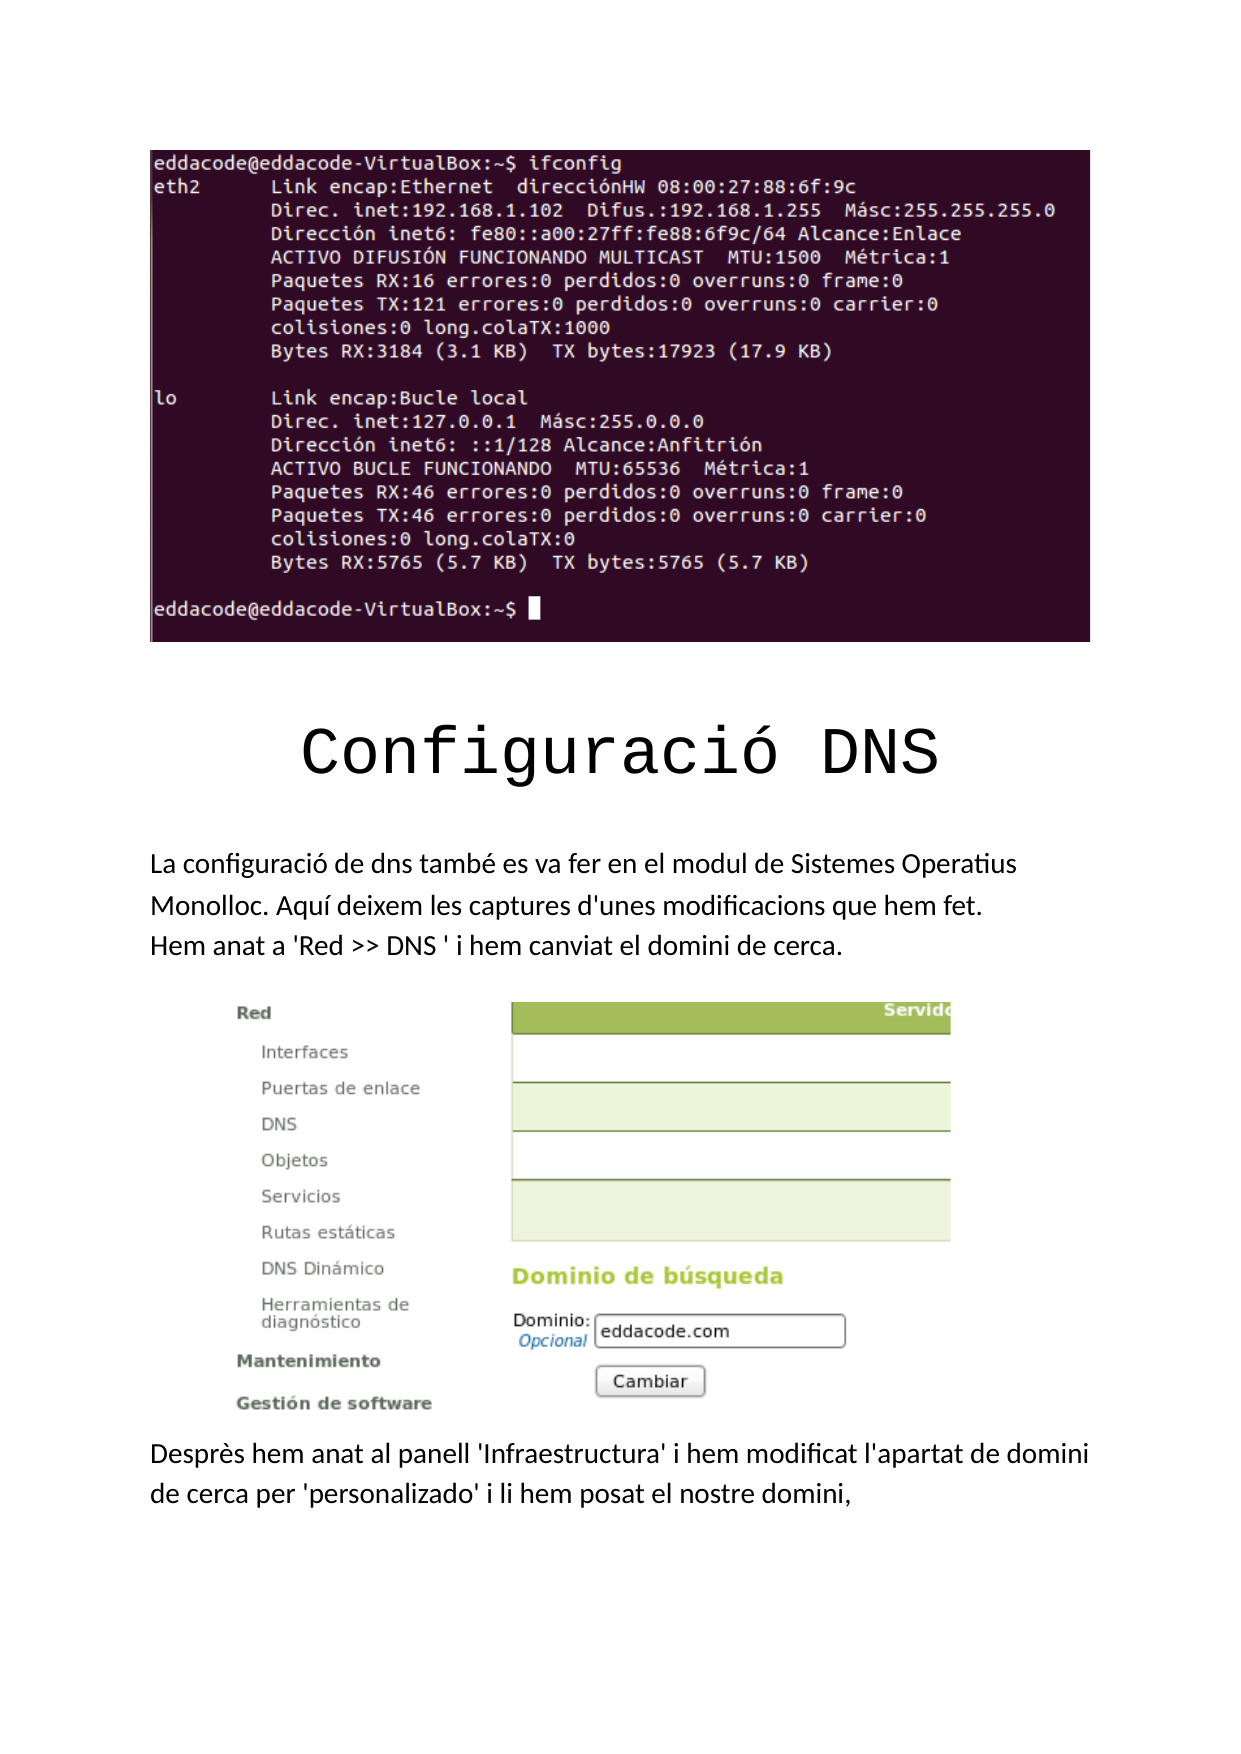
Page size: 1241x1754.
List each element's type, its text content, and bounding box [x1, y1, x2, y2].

picture [150, 150, 1091, 642]
text La configuració de dns també es va fer en el modul de Sistemes Operatius Monolloc. Aquí deixem les captures d'unes modificacions que hem fet. [150, 846, 1090, 922]
text Desprès hem anat al panell 'Infraestructura' i hem modificat l'apartat de domini de cerca per 'personalizado' i li hem posat el nostre domini, [150, 1101, 1090, 1511]
picture [224, 1002, 951, 1430]
text Hem anat a 'Red >> DNS ' i hem canviat el domini de cerca. [150, 927, 1090, 963]
text Configuració DNS [150, 718, 1090, 793]
